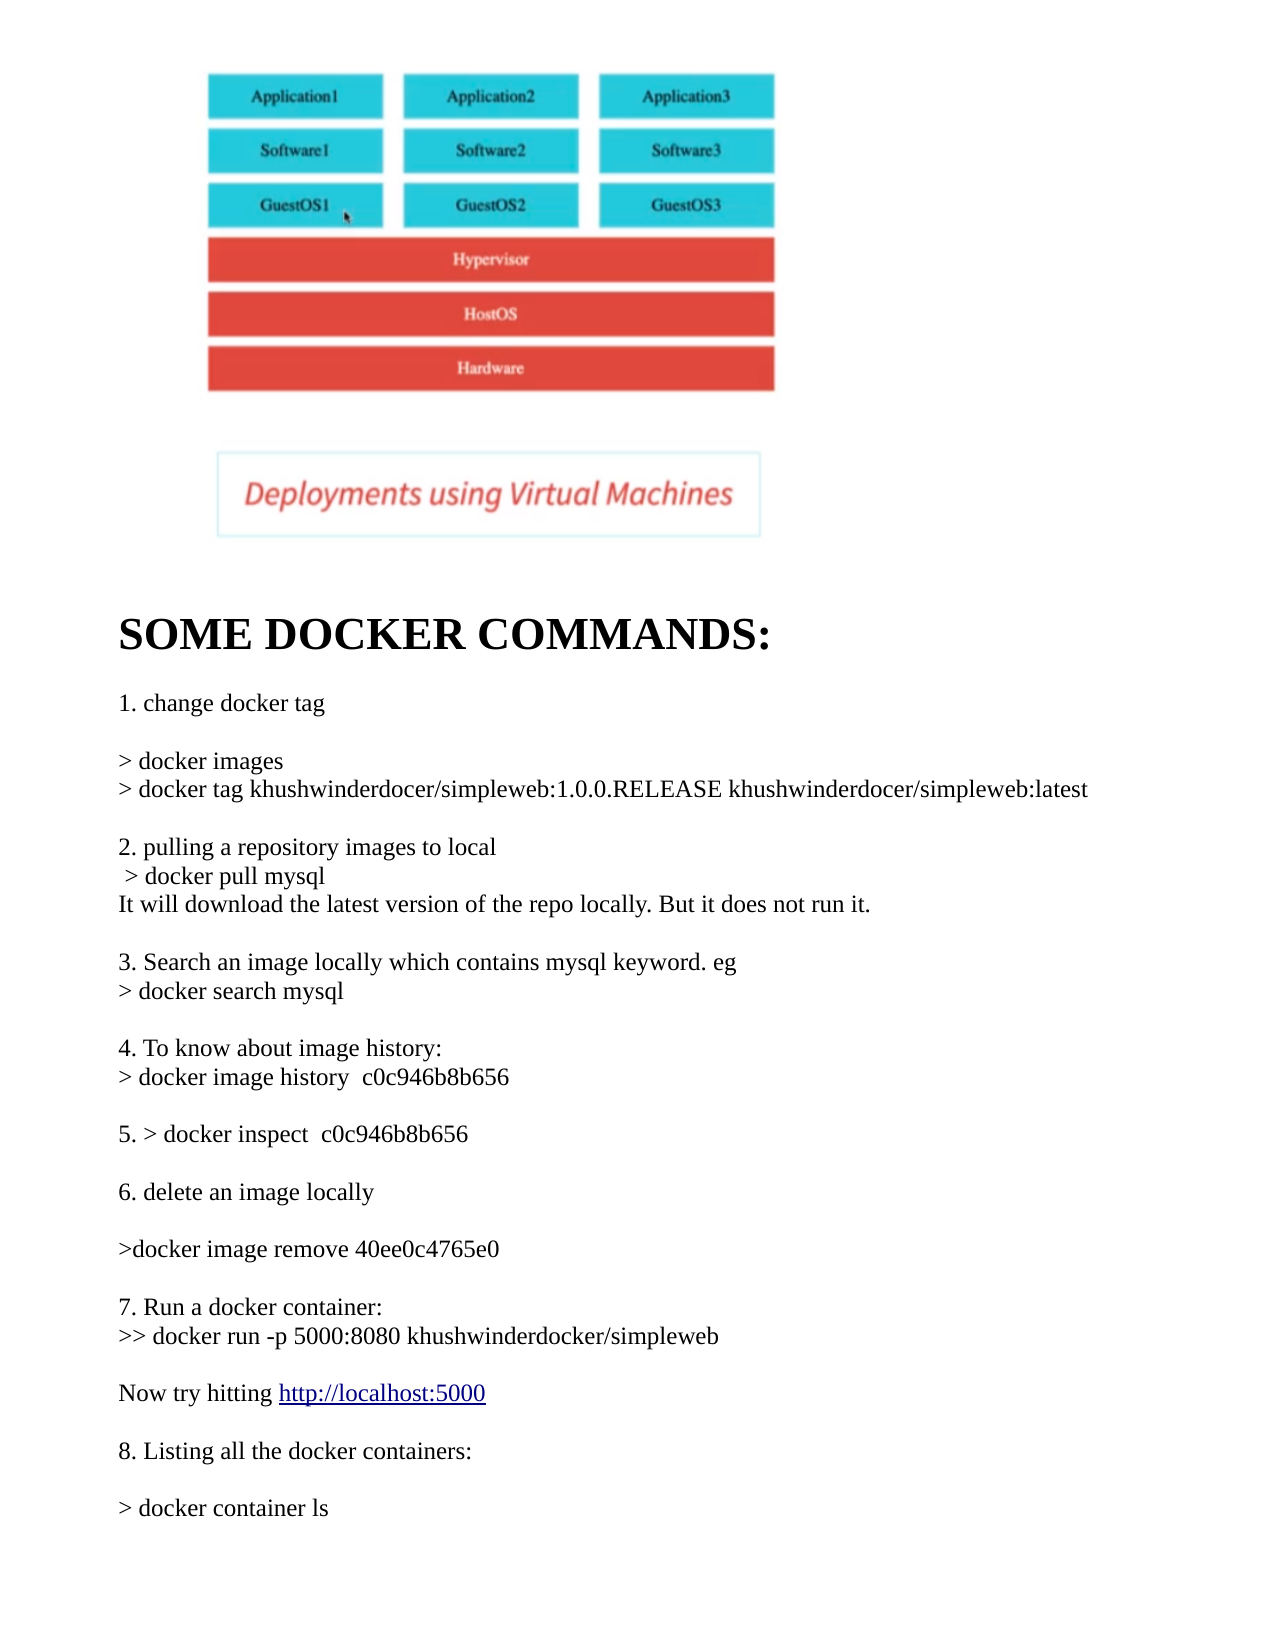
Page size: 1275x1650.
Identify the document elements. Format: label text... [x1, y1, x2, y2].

text 4. To know about image history: [118, 1033, 1157, 1062]
text 3. Search an image locally which contains mysql keyword. eg [118, 947, 1157, 976]
text >> docker run -p 5000:8080 khushwinderdocker/simpleweb [118, 1321, 1157, 1349]
text 5. > docker inspect c0c946b8b656 [118, 1119, 1157, 1148]
text > docker container ls [118, 1493, 1157, 1522]
text > docker search mysql [118, 976, 1157, 1004]
text It will download the latest version of the repo locally. But it does not run it. [118, 889, 1157, 918]
text > docker image history c0c946b8b656 [118, 1062, 1157, 1091]
text > docker images [118, 746, 1157, 774]
text SOME DOCKER COMMANDS: [118, 607, 1157, 659]
text 1. change docker tag [118, 688, 1157, 717]
picture [175, 53, 843, 544]
text 7. Run a docker container: [118, 1292, 1157, 1321]
text 2. pulling a repository images to local [118, 832, 1157, 861]
text 6. delete an image locally [118, 1177, 1157, 1206]
text > docker pull mysql [118, 861, 1157, 889]
text > docker tag khushwinderdocer/simpleweb:1.0.0.RELEASE khushwinderdocer/simpleweb:latest [118, 774, 1157, 803]
text >docker image remove 40ee0c4765e0 [118, 1234, 1157, 1263]
text 8. Listing all the docker containers: [118, 1436, 1157, 1464]
text Now try hitting http://localhost:5000 [118, 1378, 1157, 1407]
